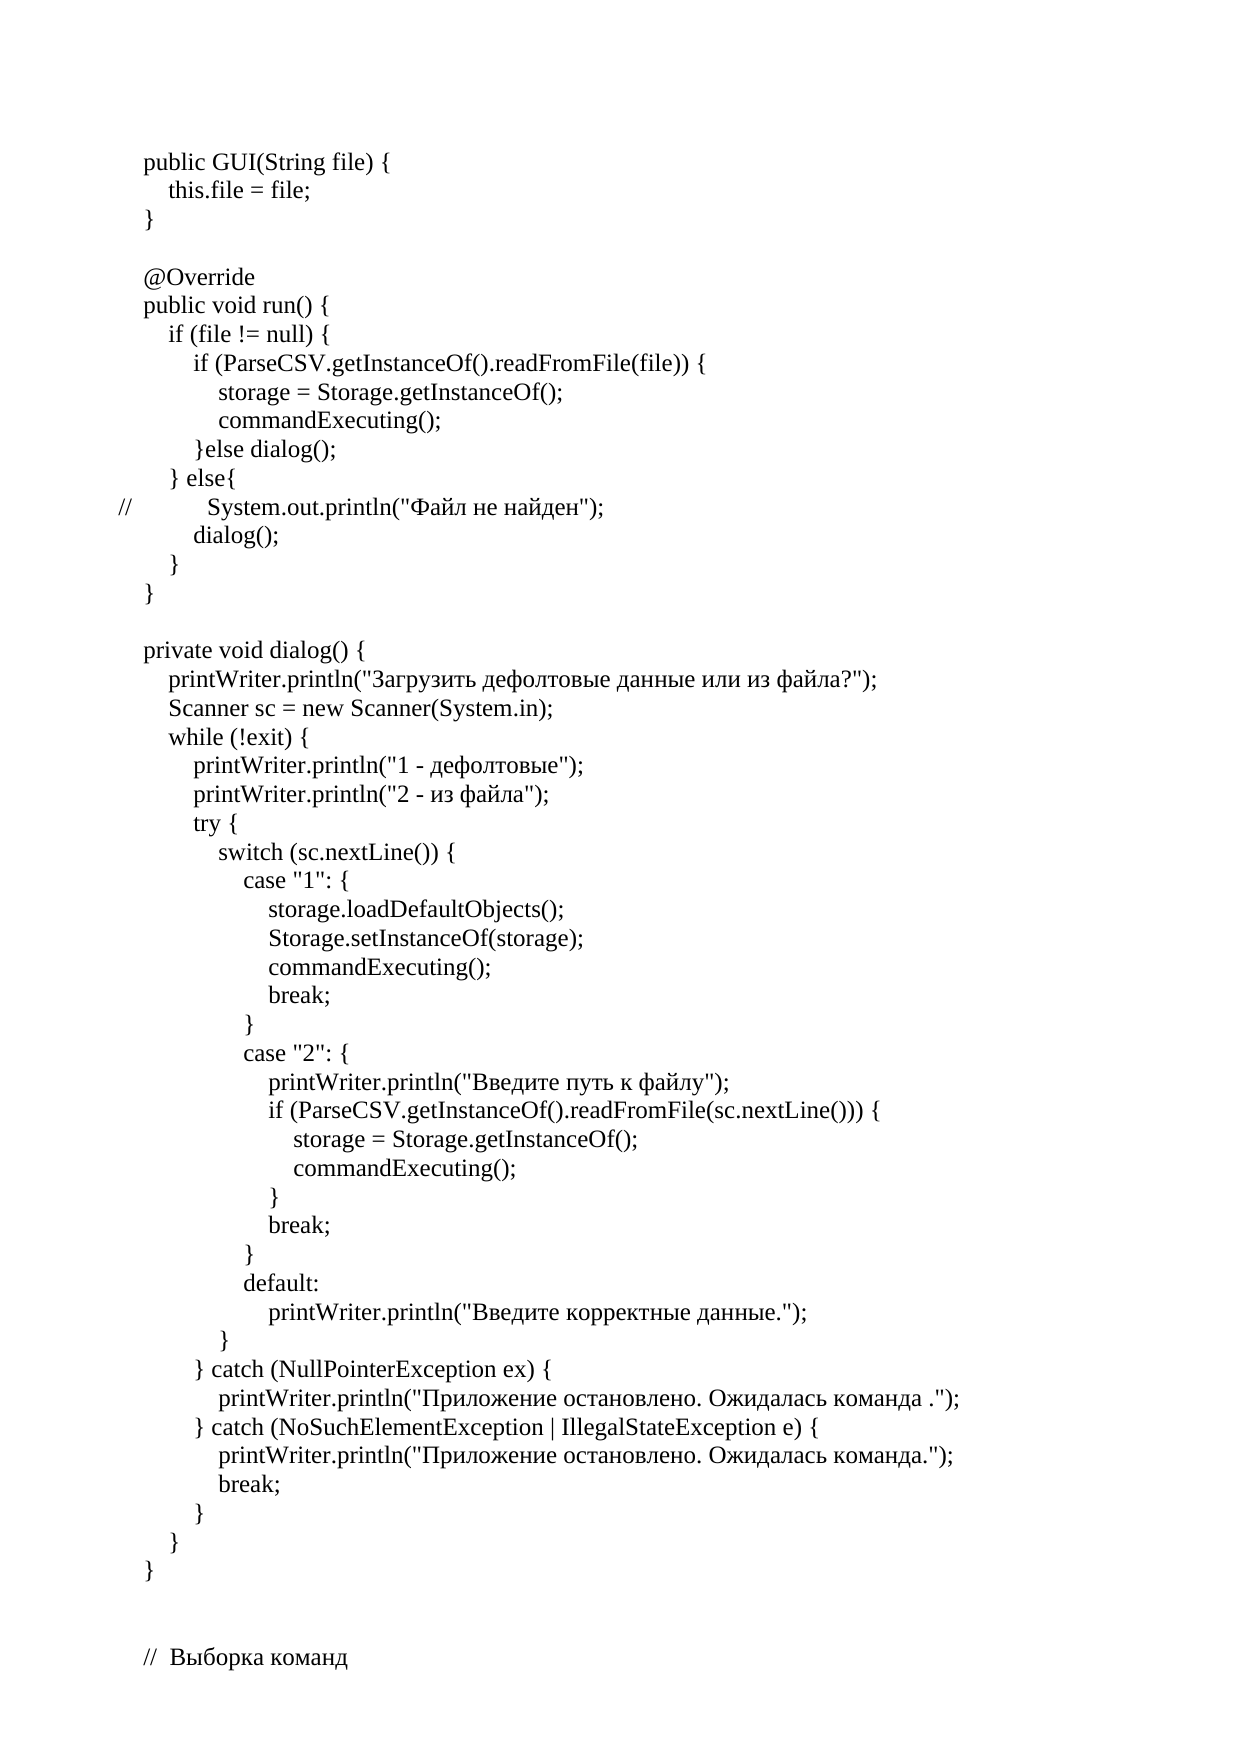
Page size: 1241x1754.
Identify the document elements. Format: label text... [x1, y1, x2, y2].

text printWriter.println("Приложение остановлено. Ожидалась команда."); [118, 1441, 1117, 1469]
text break; [118, 1211, 1117, 1239]
text private void dialog() { [118, 636, 1117, 664]
text }else dialog(); [118, 434, 1117, 463]
text case "2": { [118, 1038, 1117, 1067]
text Scanner sc = new Scanner(System.in); [118, 693, 1117, 722]
text printWriter.println("1 - дефолтовые"); [118, 751, 1117, 779]
text } catch (NoSuchElementException | IllegalStateException e) { [118, 1412, 1117, 1441]
text } [118, 549, 1117, 578]
text // Выборка команд [118, 1642, 1117, 1671]
text storage = Storage.getInstanceOf(); [118, 1124, 1117, 1153]
text if (ParseCSV.getInstanceOf().readFromFile(file)) { [118, 348, 1117, 377]
text try { [118, 808, 1117, 837]
text } [118, 204, 1117, 233]
text } [118, 1009, 1117, 1038]
text while (!exit) { [118, 722, 1117, 751]
text if (file != null) { [118, 319, 1117, 348]
text storage = Storage.getInstanceOf(); [118, 377, 1117, 406]
text break; [118, 1469, 1117, 1498]
text case "1": { [118, 866, 1117, 894]
text } [118, 1239, 1117, 1268]
text public GUI(String file) { [118, 147, 1117, 176]
text } [118, 1527, 1117, 1556]
text if (ParseCSV.getInstanceOf().readFromFile(sc.nextLine())) { [118, 1096, 1117, 1124]
text } catch (NullPointerException ex) { [118, 1354, 1117, 1383]
text @Override [118, 262, 1117, 291]
text break; [118, 981, 1117, 1009]
text printWriter.println("Введите путь к файлу"); [118, 1067, 1117, 1096]
text } [118, 1498, 1117, 1527]
text } else{ [118, 463, 1117, 492]
text dialog(); [118, 521, 1117, 549]
text } [118, 1182, 1117, 1211]
text printWriter.println("2 - из файла"); [118, 779, 1117, 808]
text commandExecuting(); [118, 1153, 1117, 1182]
text } [118, 1326, 1117, 1354]
text storage.loadDefaultObjects(); [118, 894, 1117, 923]
text printWriter.println("Введите корректные данные."); [118, 1297, 1117, 1326]
text // System.out.println("Файл не найден"); [118, 492, 1117, 521]
text switch (sc.nextLine()) { [118, 837, 1117, 866]
text commandExecuting(); [118, 952, 1117, 981]
text } [118, 1556, 1117, 1584]
text printWriter.println("Приложение остановлено. Ожидалась команда ."); [118, 1383, 1117, 1412]
text commandExecuting(); [118, 406, 1117, 434]
text public void run() { [118, 291, 1117, 319]
text default: [118, 1268, 1117, 1297]
text printWriter.println("Загрузить дефолтовые данные или из файла?"); [118, 664, 1117, 693]
text } [118, 578, 1117, 607]
text Storage.setInstanceOf(storage); [118, 923, 1117, 952]
text this.file = file; [118, 176, 1117, 204]
